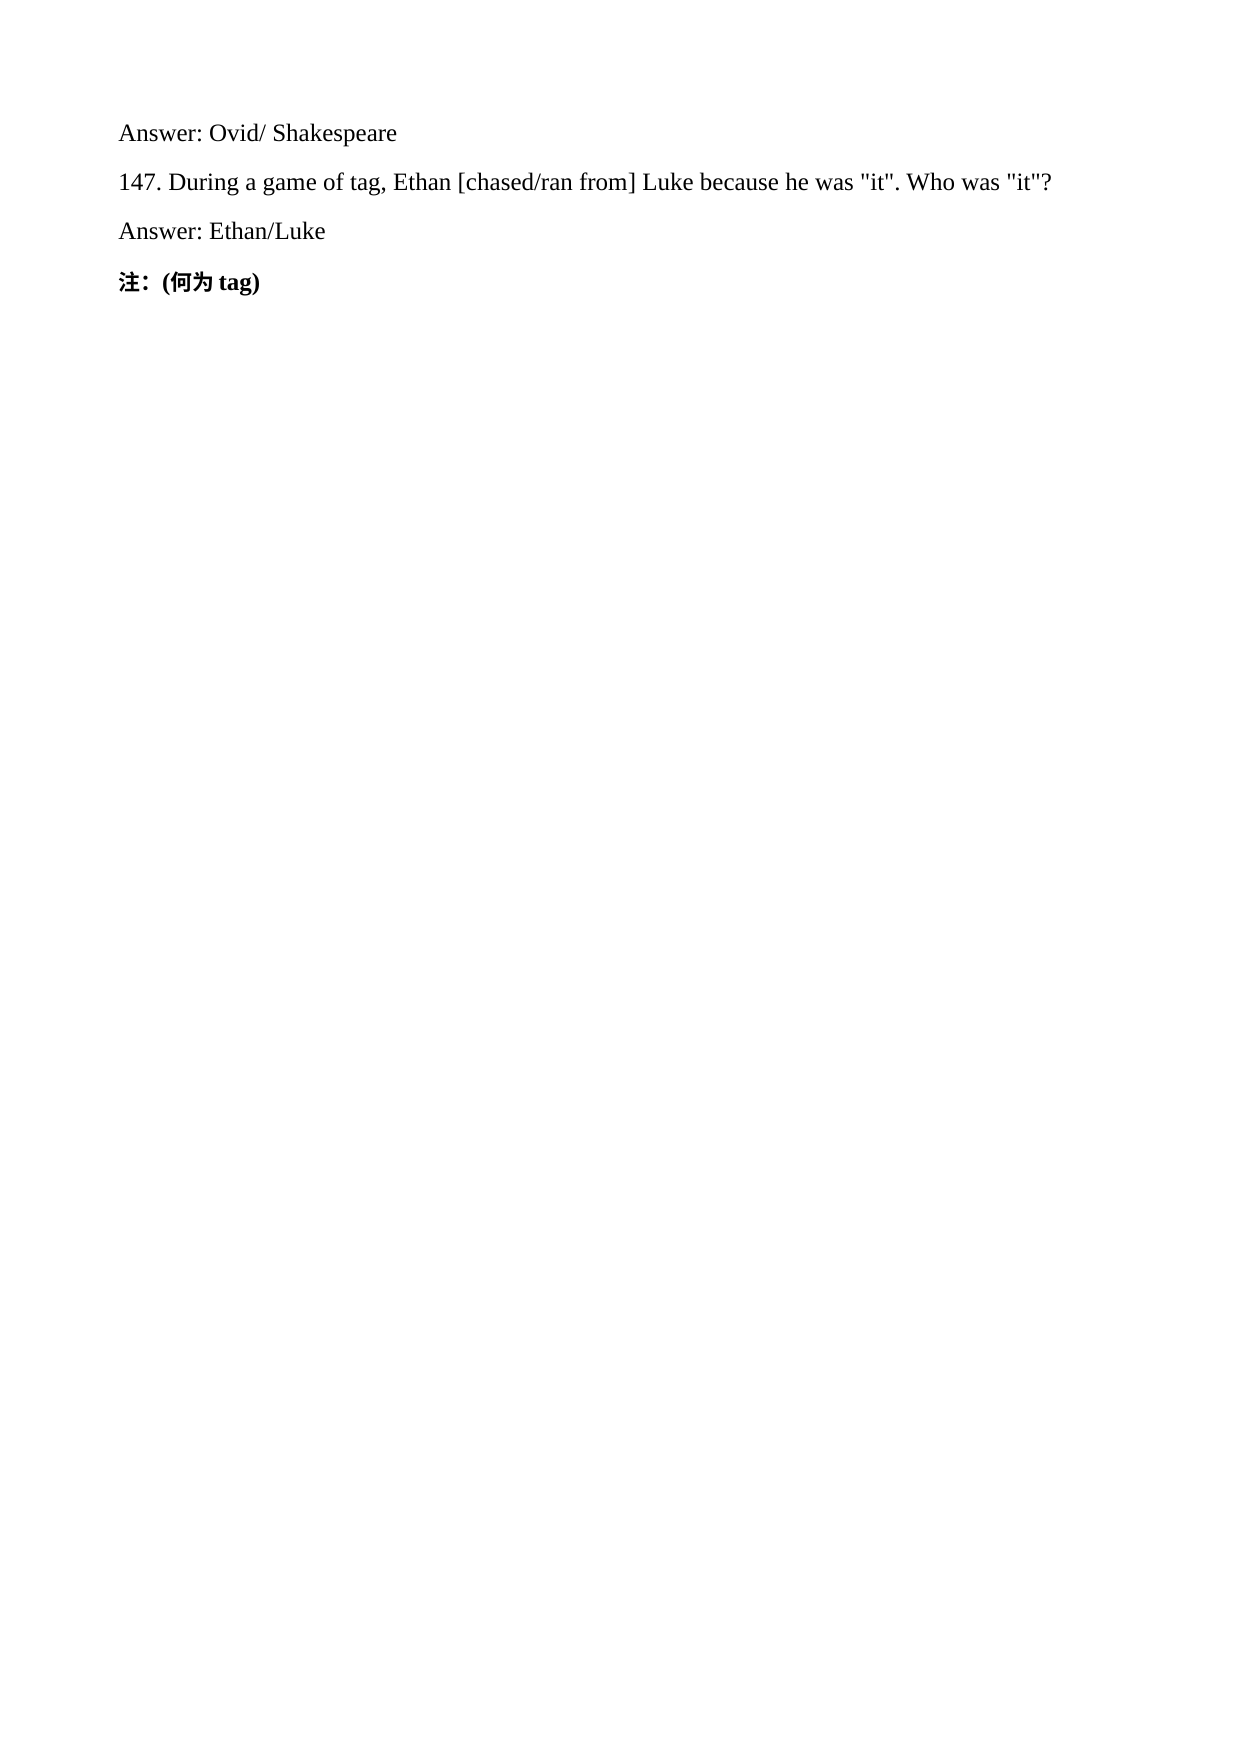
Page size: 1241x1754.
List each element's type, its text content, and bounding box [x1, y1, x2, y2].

text Answer: Ethan/Luke [118, 216, 1122, 245]
text Answer: Ovid/ Shakespeare [118, 118, 1122, 147]
text 147. During a game of tag, Ethan [chased/ran from] Luke because he was "it". Who was "it"? [118, 167, 1122, 196]
text 注：(何为tag) [118, 265, 1122, 297]
